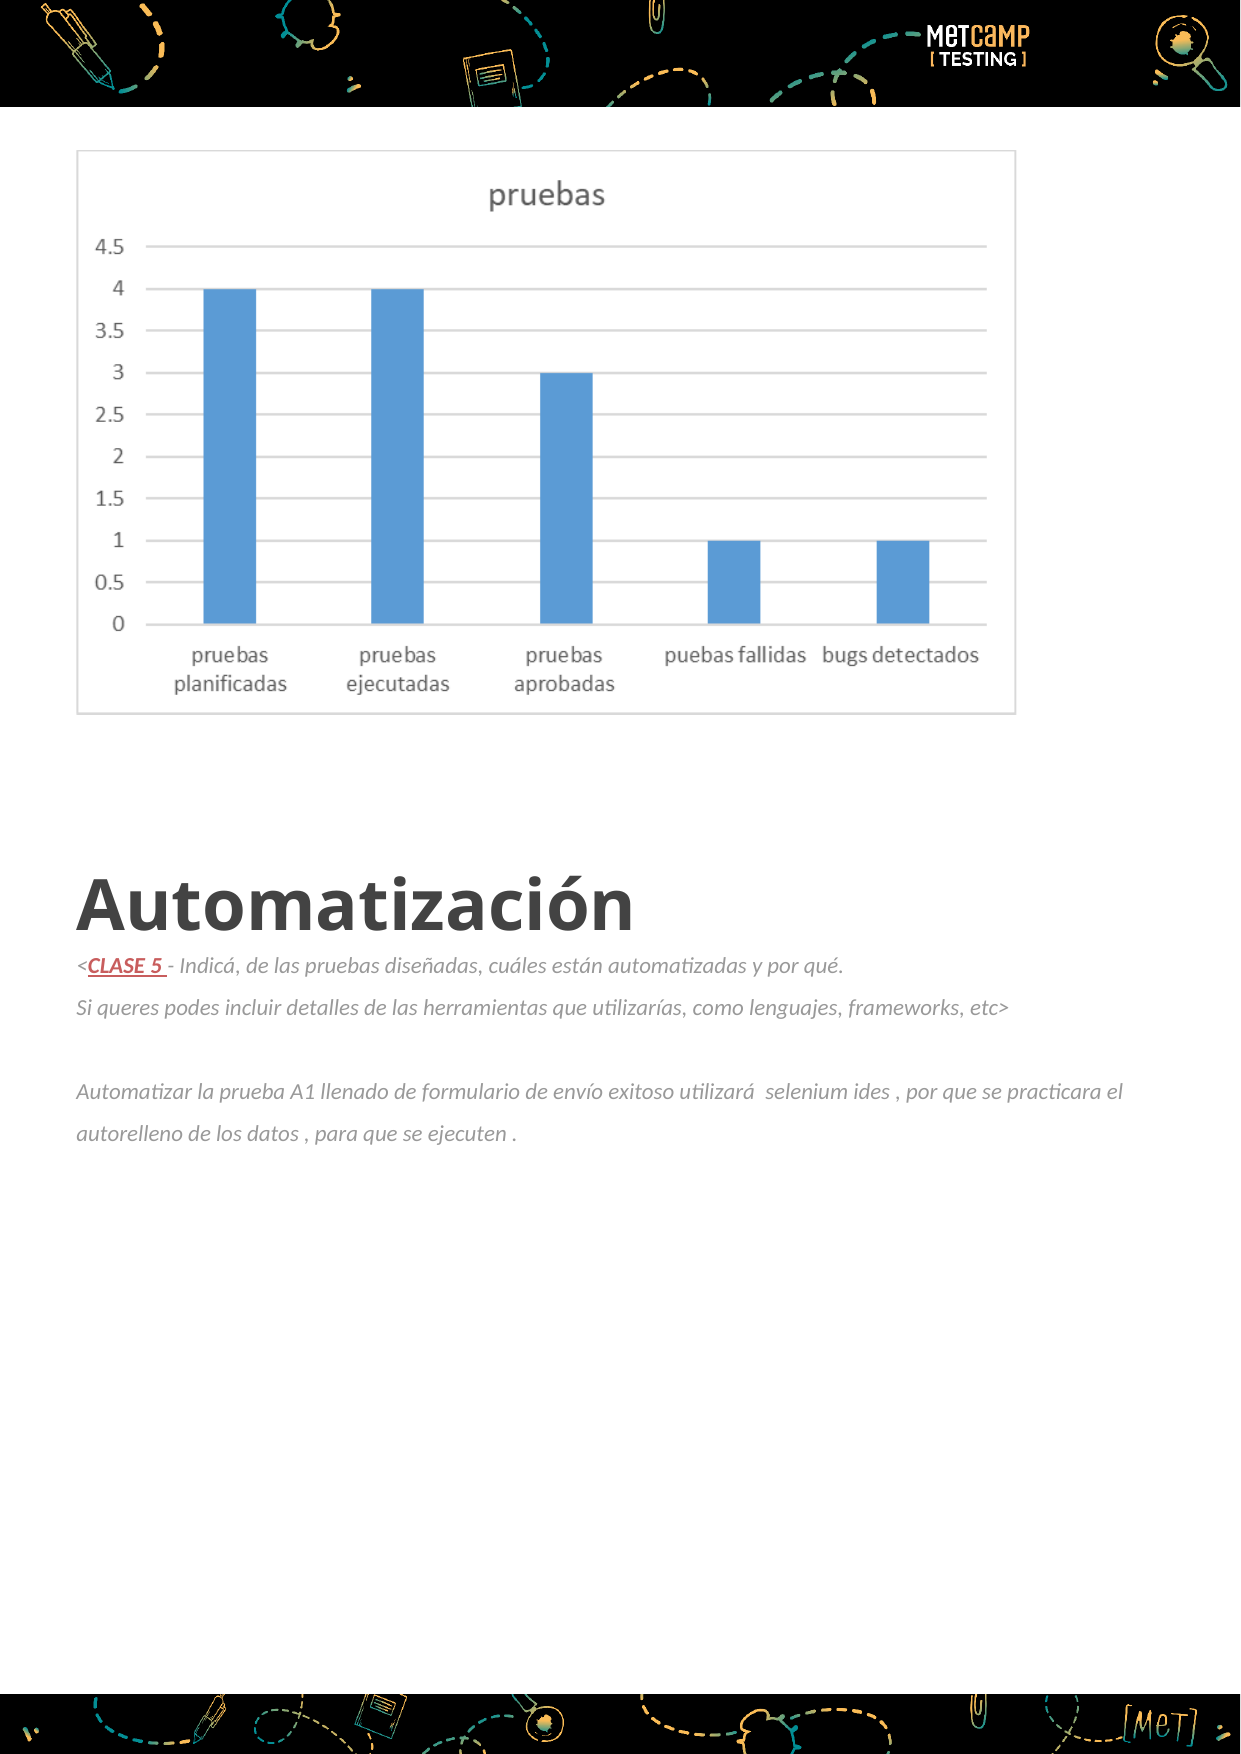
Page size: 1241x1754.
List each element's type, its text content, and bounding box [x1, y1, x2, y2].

subtitle Automatización [76, 854, 1168, 951]
picture [76, 150, 1017, 715]
picture [0, 1694, 1241, 1754]
picture [0, 0, 1241, 107]
text <CLASE 5 - Indicá, de las pruebas diseñadas, cuáles están automatizadas y por qué. [76, 951, 1168, 979]
text Automatizar la prueba A1 llenado de formulario de envío exitoso utilizará selenium ides , por que se practicara el autorelleno de los datos , para que se ejecuten . [76, 1077, 1168, 1147]
text Si queres podes incluir detalles de las herramientas que utilizarías, como lenguajes, frameworks, etc> [76, 993, 1168, 1021]
